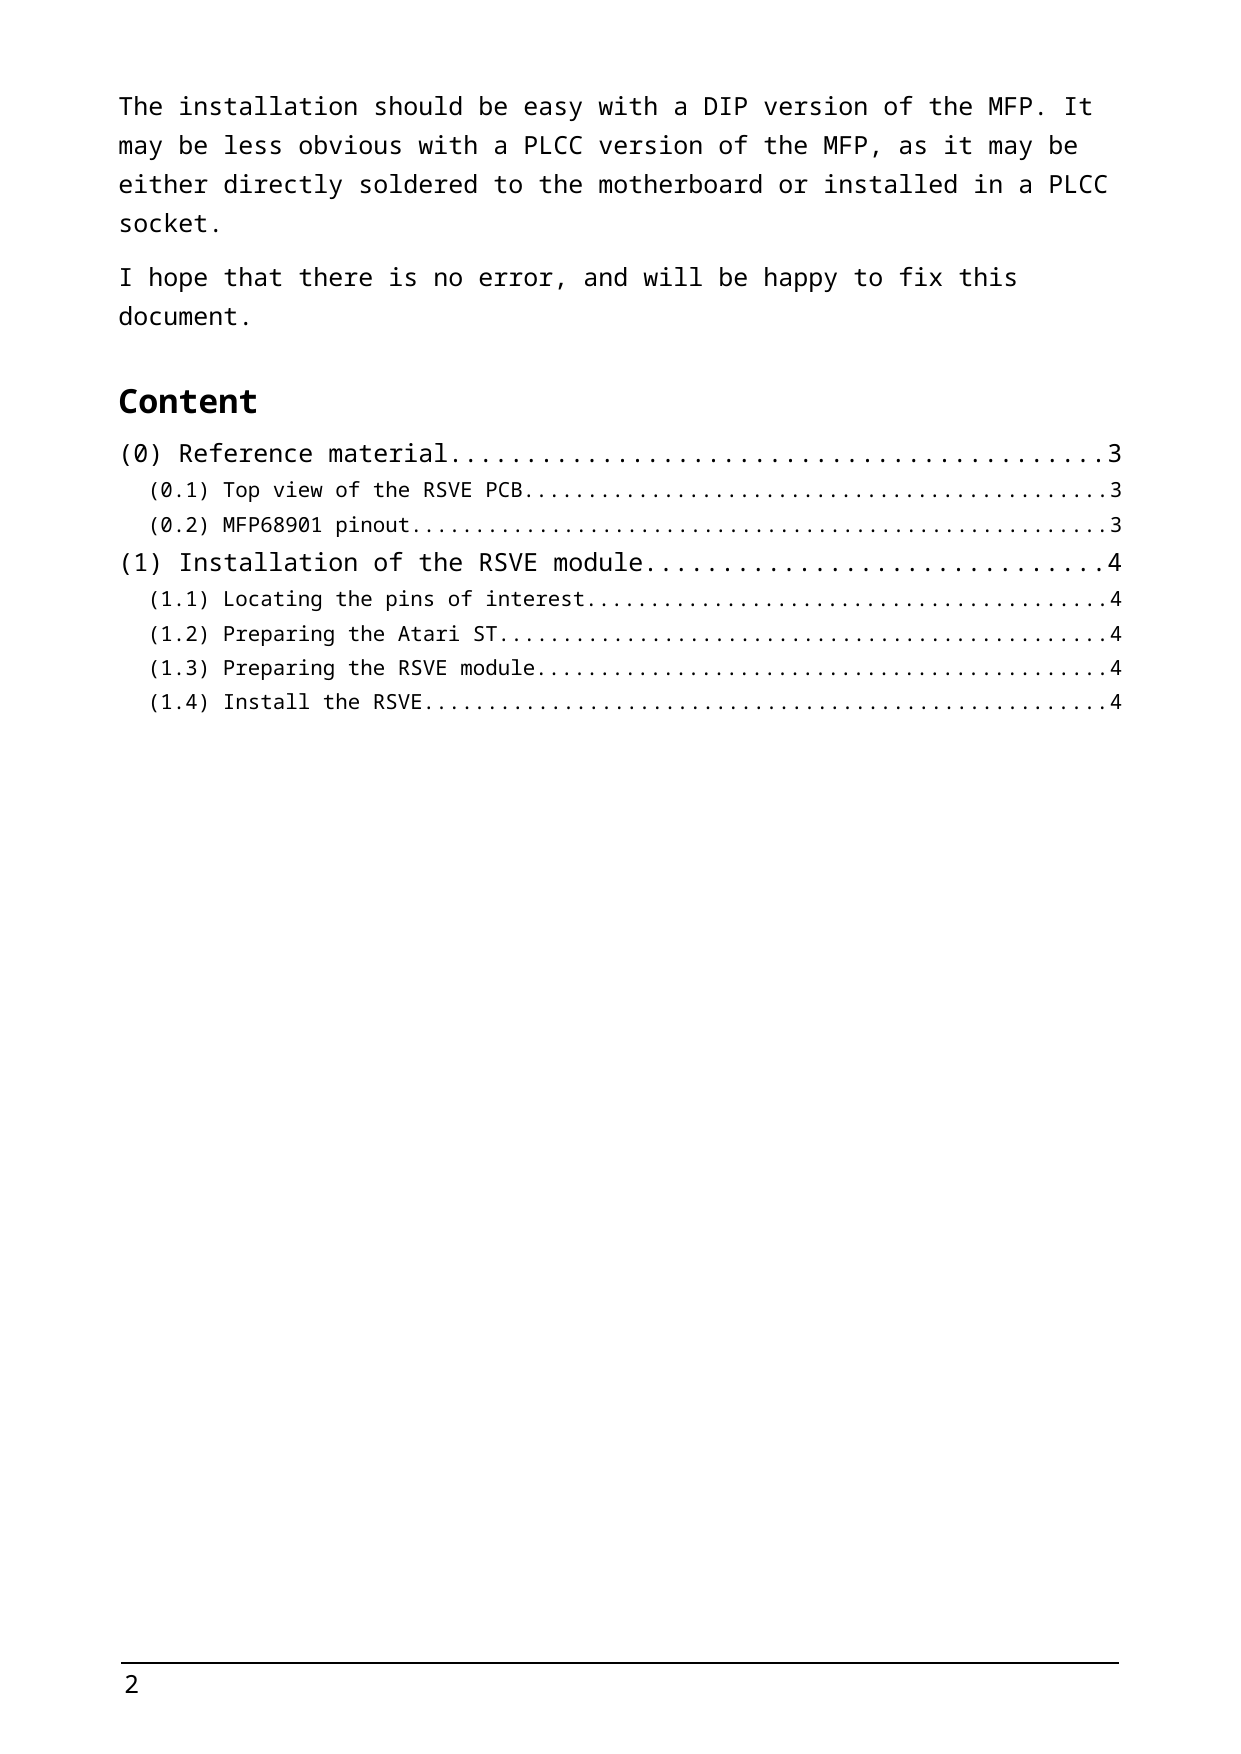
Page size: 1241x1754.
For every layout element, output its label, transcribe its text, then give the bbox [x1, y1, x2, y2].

subtitle Content [118, 378, 1122, 423]
text The installation should be easy with a DIP version of the MFP. It may be less obvious with a PLCC version of the MFP, as it may be either directly soldered to the motherboard or installed in a PLCC socket. [118, 88, 1122, 240]
text (1) Installation of the RSVE module 4 [118, 544, 1122, 578]
text (1.1) Locating the pins of interest 4 [148, 584, 1122, 613]
text I hope that there is no error, and will be happy to fix this document. [118, 260, 1122, 333]
text (1.4) Install the RSVE 4 [148, 687, 1122, 716]
text (0.2) MFP68901 pinout 3 [148, 510, 1122, 538]
text (0) Reference material 3 [118, 436, 1122, 470]
text (1.3) Preparing the RSVE module 4 [148, 653, 1122, 682]
text (1.2) Preparing the Atari ST 4 [148, 619, 1122, 647]
text (0.1) Top view of the RSVE PCB 3 [148, 476, 1122, 504]
